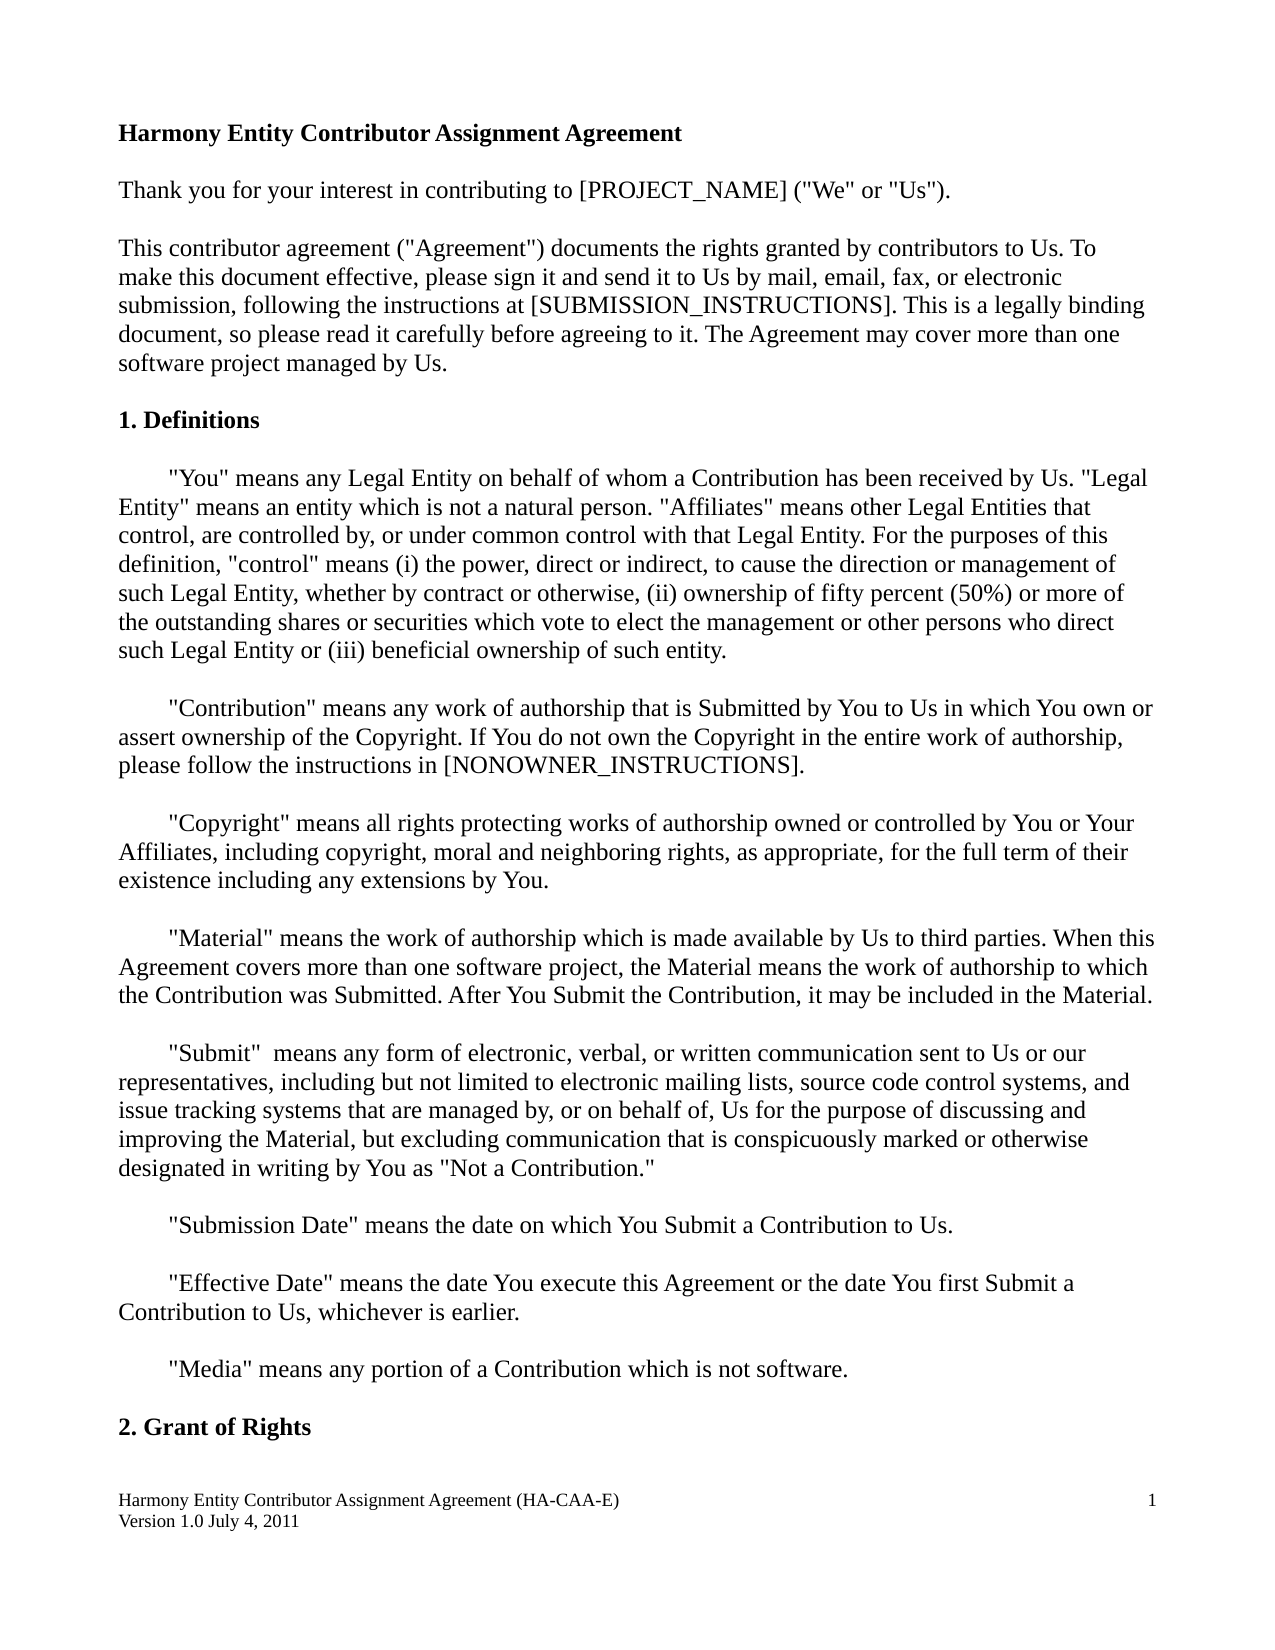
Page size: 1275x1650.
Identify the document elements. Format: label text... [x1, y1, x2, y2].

text Harmony Entity Contributor Assignment Agreement [118, 118, 1157, 147]
text This contributor agreement ("Agreement") documents the rights granted by contributors to Us. To make this document effective, please sign it and send it to Us by mail, email, fax, or electronic submission, following the instructions at [SUBMISSION_INSTRUCTIONS]. This is a legally binding document, so please read it carefully before agreeing to it. The Agreement may cover more than one software project managed by Us. [118, 233, 1157, 377]
text 2. Grant of Rights [118, 1412, 1157, 1441]
text "Media" means any portion of a Contribution which is not software. [118, 1354, 1157, 1383]
text Thank you for your interest in contributing to [PROJECT_NAME] ("We" or "Us"). [118, 176, 1157, 204]
text "Contribution" means any work of authorship that is Submitted by You to Us in which You own or assert ownership of the Copyright. If You do not own the Copyright in the entire work of authorship, please follow the instructions in [NONOWNER_INSTRUCTIONS]. [118, 693, 1157, 779]
text "You" means any Legal Entity on behalf of whom a Contribution has been received by Us. "Legal Entity" means an entity which is not a natural person. "Affiliates" means other Legal Entities that control, are controlled by, or under common control with that Legal Entity. For the purposes of this definition, "control" means (i) the power, direct or indirect, to cause the direction or management of such Legal Entity, whether by contract or otherwise, (ii) ownership of fifty percent (50%) or more of the outstanding shares or securities which vote to elect the management or other persons who direct such Legal Entity or (iii) beneficial ownership of such entity. [118, 463, 1157, 664]
text "Submission Date" means the date on which You Submit a Contribution to Us. [118, 1211, 1157, 1239]
text "Copyright" means all rights protecting works of authorship owned or controlled by You or Your Affiliates, including copyright, moral and neighboring rights, as appropriate, for the full term of their existence including any extensions by You. [118, 808, 1157, 894]
text "Effective Date" means the date You execute this Agreement or the date You first Submit a Contribution to Us, whichever is earlier. [118, 1268, 1157, 1326]
text 1. Definitions [118, 406, 1157, 434]
text "Submit" means any form of electronic, verbal, or written communication sent to Us or our representatives, including but not limited to electronic mailing lists, source code control systems, and issue tracking systems that are managed by, or on behalf of, Us for the purpose of discussing and improving the Material, but excluding communication that is conspicuously marked or otherwise designated in writing by You as "Not a Contribution." [118, 1038, 1157, 1182]
text "Material" means the work of authorship which is made available by Us to third parties. When this Agreement covers more than one software project, the Material means the work of authorship to which the Contribution was Submitted. After You Submit the Contribution, it may be included in the Material. [118, 923, 1157, 1009]
